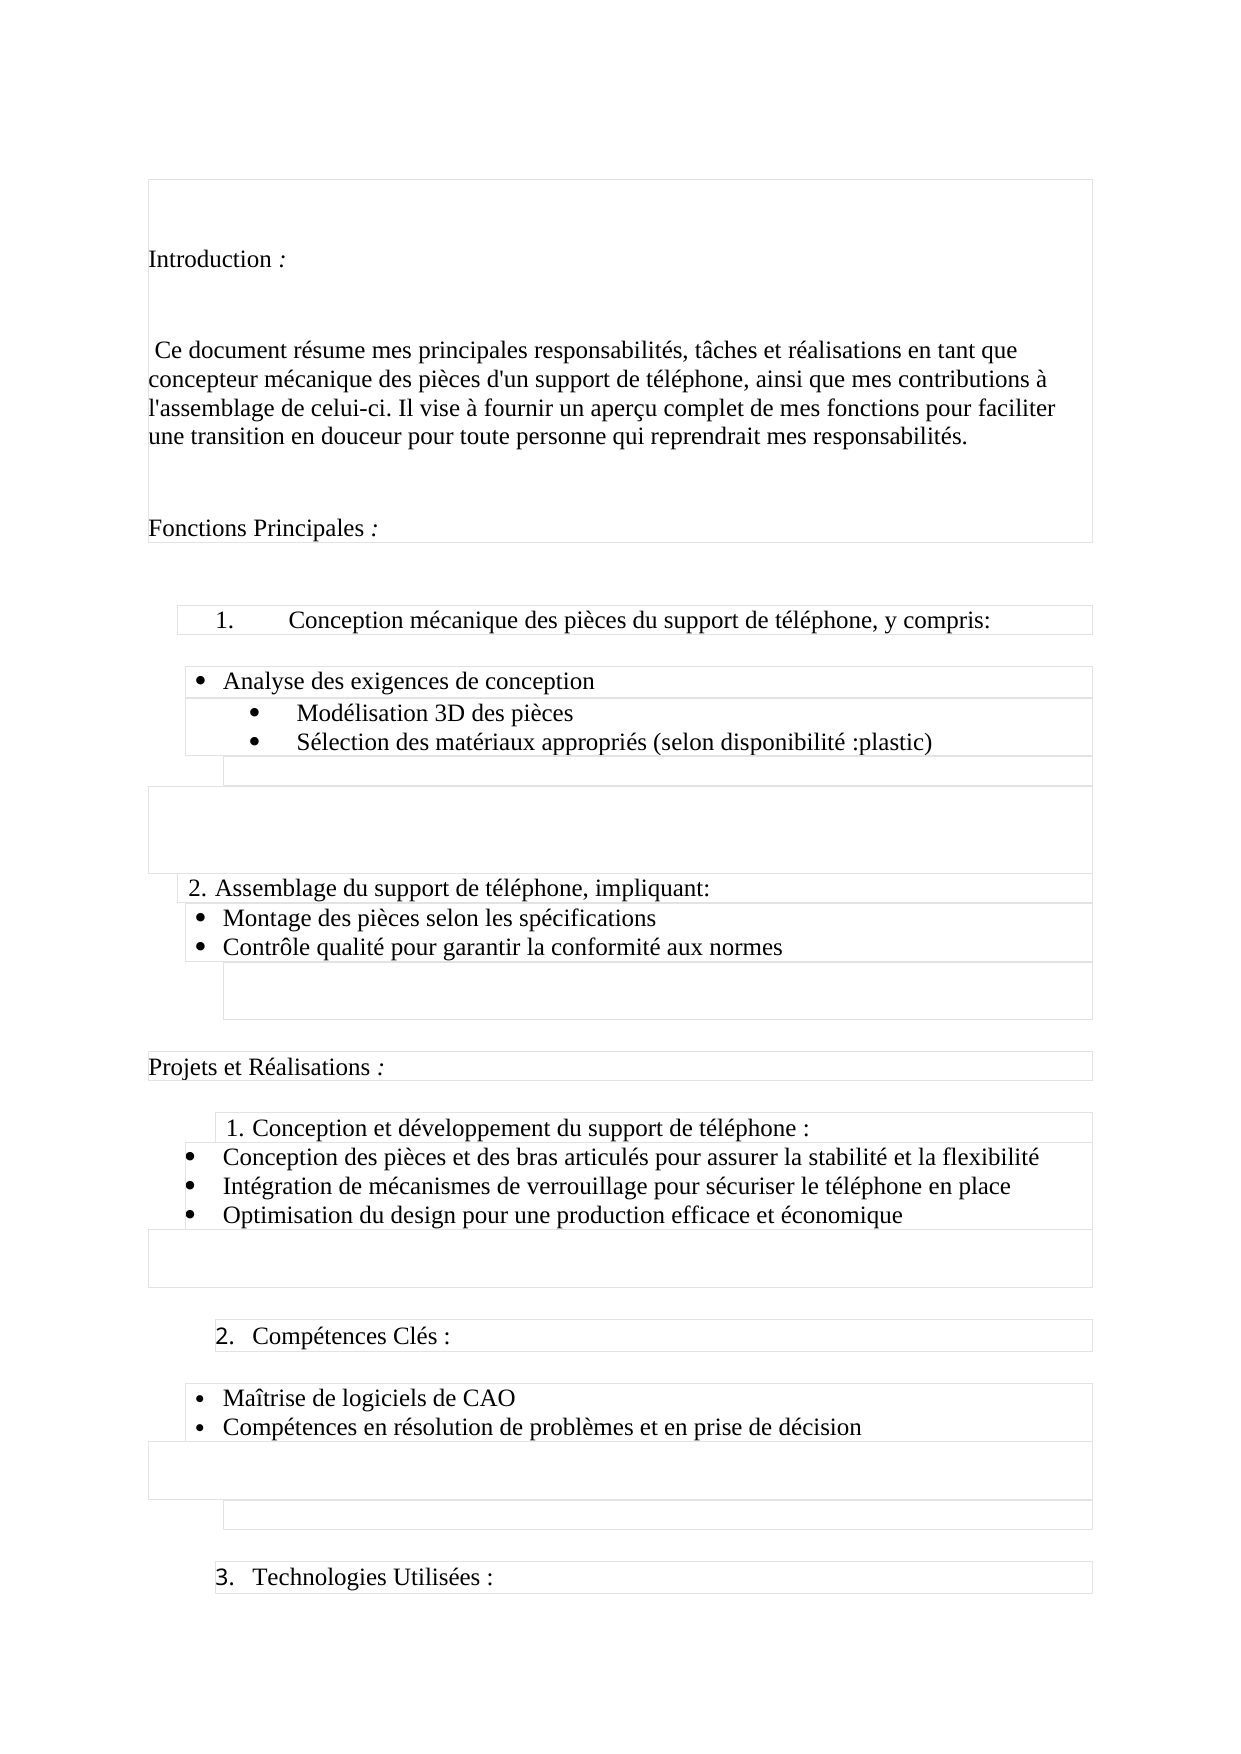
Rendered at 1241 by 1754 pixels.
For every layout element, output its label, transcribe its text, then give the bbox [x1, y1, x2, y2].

list Montage des pièces selon les spécifications [186, 904, 1092, 932]
text Fonctions Principales : [149, 448, 1092, 542]
list Sélection des matériaux appropriés (selon disponibilité :plastic) [186, 726, 1092, 755]
text Projets et Réalisations : [149, 1052, 1092, 1080]
list Optimisation du design pour une production efficace et économique [186, 1199, 1092, 1229]
text Introduction : [149, 180, 1092, 270]
list Compétences Clés : [216, 1320, 1092, 1351]
list Modélisation 3D des pièces [186, 699, 1092, 726]
list Maîtrise de logiciels de CAO [186, 1384, 1092, 1411]
list Technologies Utilisées : [216, 1562, 1092, 1593]
text Ce document résume mes principales responsabilités, tâches et réalisations en tant que concepteur mécanique des pièces d'un support de téléphone, ainsi que mes contributions à l'assemblage de celui-ci. Il vise à fournir un aperçu complet de mes fonctions pour faciliter une transition en douceur pour toute personne qui reprendrait mes responsabilités. [149, 270, 1092, 448]
list Compétences en résolution de problèmes et en prise de décision [186, 1411, 1092, 1441]
list Conception et développement du support de téléphone : [216, 1113, 1092, 1142]
list Conception des pièces et des bras articulés pour assurer la stabilité et la flexibilité [186, 1143, 1092, 1171]
list Conception mécanique des pièces du support de téléphone, y compris: [178, 606, 1092, 634]
list Intégration de mécanismes de verrouillage pour sécuriser le téléphone en place [186, 1171, 1092, 1199]
list Contrôle qualité pour garantir la conformité aux normes [186, 932, 1092, 961]
list Assemblage du support de téléphone, impliquant: [178, 874, 1092, 902]
list Analyse des exigences de conception [186, 667, 1092, 697]
